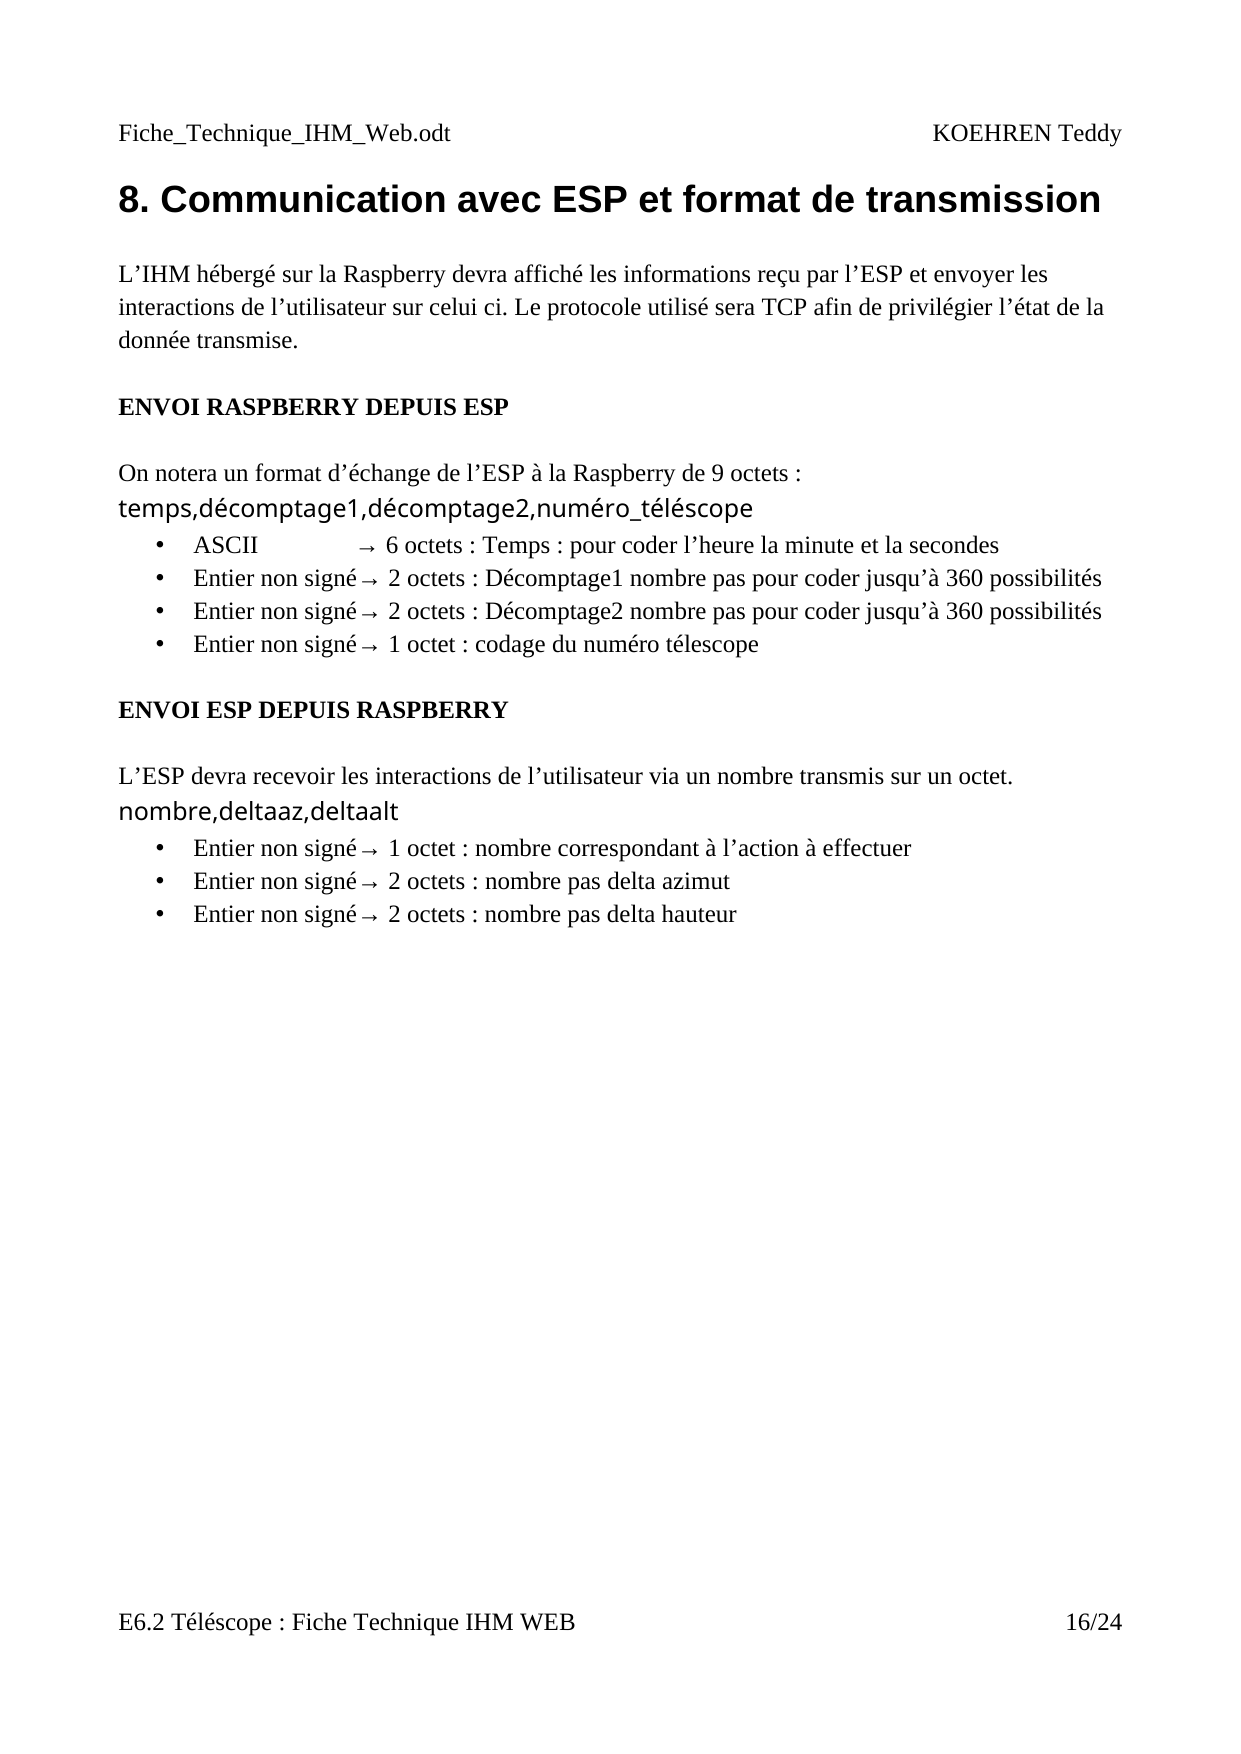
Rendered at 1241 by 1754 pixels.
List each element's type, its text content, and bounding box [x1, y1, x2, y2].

text temps,décomptage1,décomptage2,numéro_téléscope [118, 491, 1122, 525]
list Entier non signé→ 2 octets : Décomptage1 nombre pas pour coder jusqu’à 360 possibilités [156, 563, 1122, 592]
text nombre,deltaaz,deltaalt [118, 794, 1122, 828]
list Entier non signé→ 2 octets : nombre pas delta hauteur [156, 899, 1122, 928]
list Entier non signé→ 2 octets : nombre pas delta azimut [156, 866, 1122, 895]
text L’IHM hébergé sur la Raspberry devra affiché les informations reçu par l’ESP et envoyer les interactions de l’utilisateur sur celui ci. Le protocole utilisé sera TCP afin de privilégier l’état de la donnée transmise. [118, 259, 1122, 354]
text On notera un format d’échange de l’ESP à la Raspberry de 9 octets : [118, 458, 1122, 486]
text ENVOI ESP DEPUIS RASPBERRY [118, 695, 1122, 724]
text L’ESP devra recevoir les interactions de l’utilisateur via un nombre transmis sur un octet. [118, 761, 1122, 790]
list Entier non signé→ 2 octets : Décomptage2 nombre pas pour coder jusqu’à 360 possibilités [156, 596, 1122, 624]
list Entier non signé→ 1 octet : nombre correspondant à l’action à effectuer [156, 833, 1122, 862]
text ENVOI RASPBERRY DEPUIS ESP [118, 392, 1122, 420]
list ASCII → 6 octets : Temps : pour coder l’heure la minute et la secondes [156, 530, 1122, 558]
subtitle 8. Communication avec ESP et format de transmission [118, 176, 1122, 220]
list Entier non signé→ 1 octet : codage du numéro télescope [156, 629, 1122, 658]
